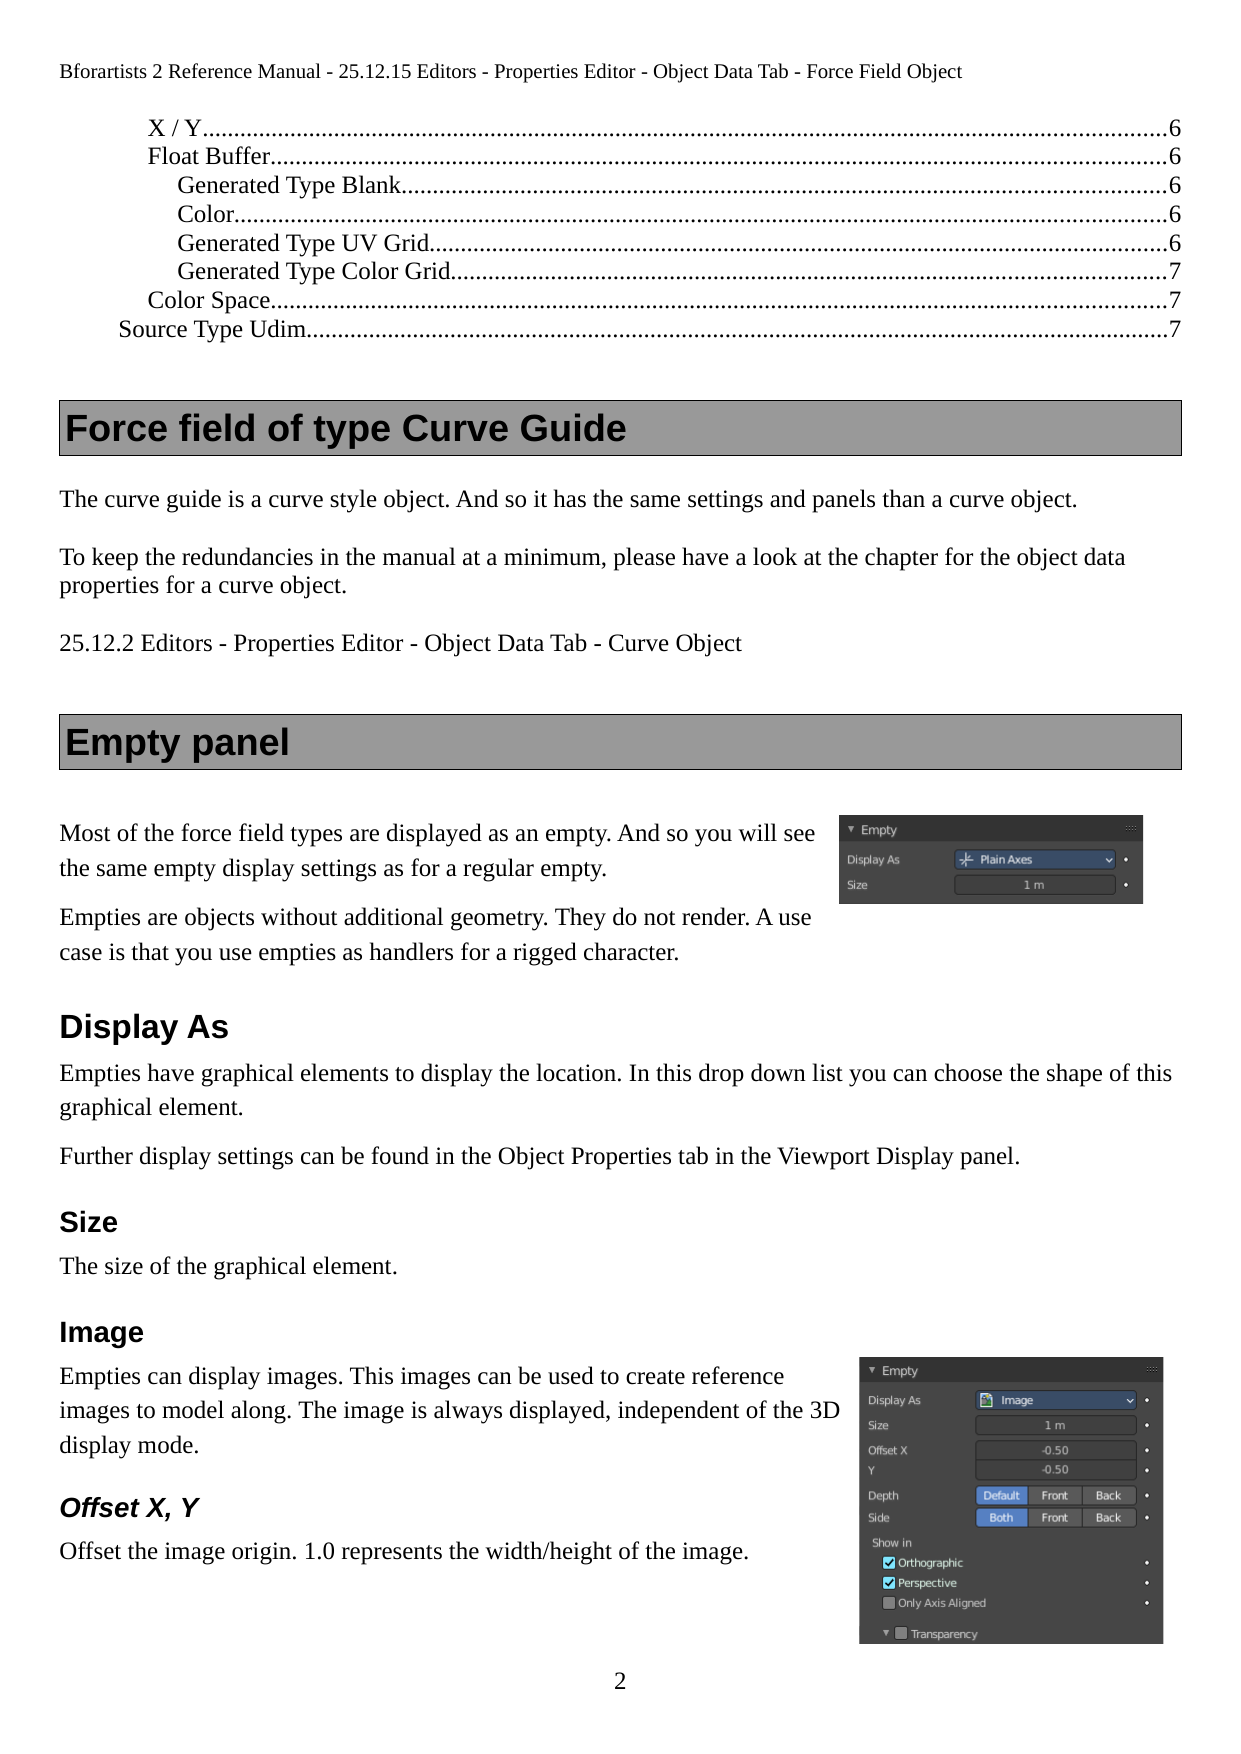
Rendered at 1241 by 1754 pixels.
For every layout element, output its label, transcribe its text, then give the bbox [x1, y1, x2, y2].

text Empties can display images. This images can be used to create reference images to model along. The image is always displayed, independent of the 3D display mode. [59, 1361, 859, 1459]
text 25.12.2 Editors - Properties Editor - Object Data Tab - Curve Object [59, 628, 1181, 657]
text X / Y 6 [147, 113, 1181, 141]
subtitle Size [59, 1205, 1181, 1238]
text Most of the force field types are displayed as an empty. And so you will see the same empty display settings as for a regular empty. [59, 818, 839, 882]
table_header Force field of type Curve Guide [60, 401, 1181, 455]
text Empties are objects without additional geometry. They do not render. A use case is that you use empties as handlers for a rigged character. [59, 902, 1181, 965]
text Offset the image origin. 1.0 represents the width/height of the image. [59, 1536, 859, 1564]
picture [839, 815, 1144, 904]
text Empties have graphical elements to display the location. In this drop down list you can choose the shape of this graphical element. [59, 1058, 1181, 1121]
subtitle Image [59, 1315, 1181, 1348]
text Color Space 7 [147, 285, 1181, 314]
text Color 6 [177, 199, 1181, 228]
text Generated Type UV Grid 6 [177, 228, 1181, 256]
text Float Buffer 6 [147, 141, 1181, 170]
text The size of the graphical element. [59, 1251, 1181, 1280]
text Source Type Udim 7 [118, 314, 1181, 343]
text Generated Type Blank 6 [177, 170, 1181, 199]
subtitle [1164, 1491, 1181, 1523]
picture [859, 1357, 1164, 1644]
text The curve guide is a curve style object. And so it has the same settings and panels than a curve object. [59, 484, 1181, 513]
text Further display settings can be found in the Object Properties tab in the Viewport Display panel. [59, 1141, 1181, 1170]
table_header Empty panel [60, 715, 1181, 769]
text To keep the redundancies in the manual at a minimum, please have a look at the chapter for the object data properties for a curve object. [59, 542, 1181, 599]
subtitle Offset X, Y [59, 1491, 859, 1523]
subtitle Display As [59, 1006, 1181, 1045]
text Generated Type Color Grid 7 [177, 256, 1181, 285]
